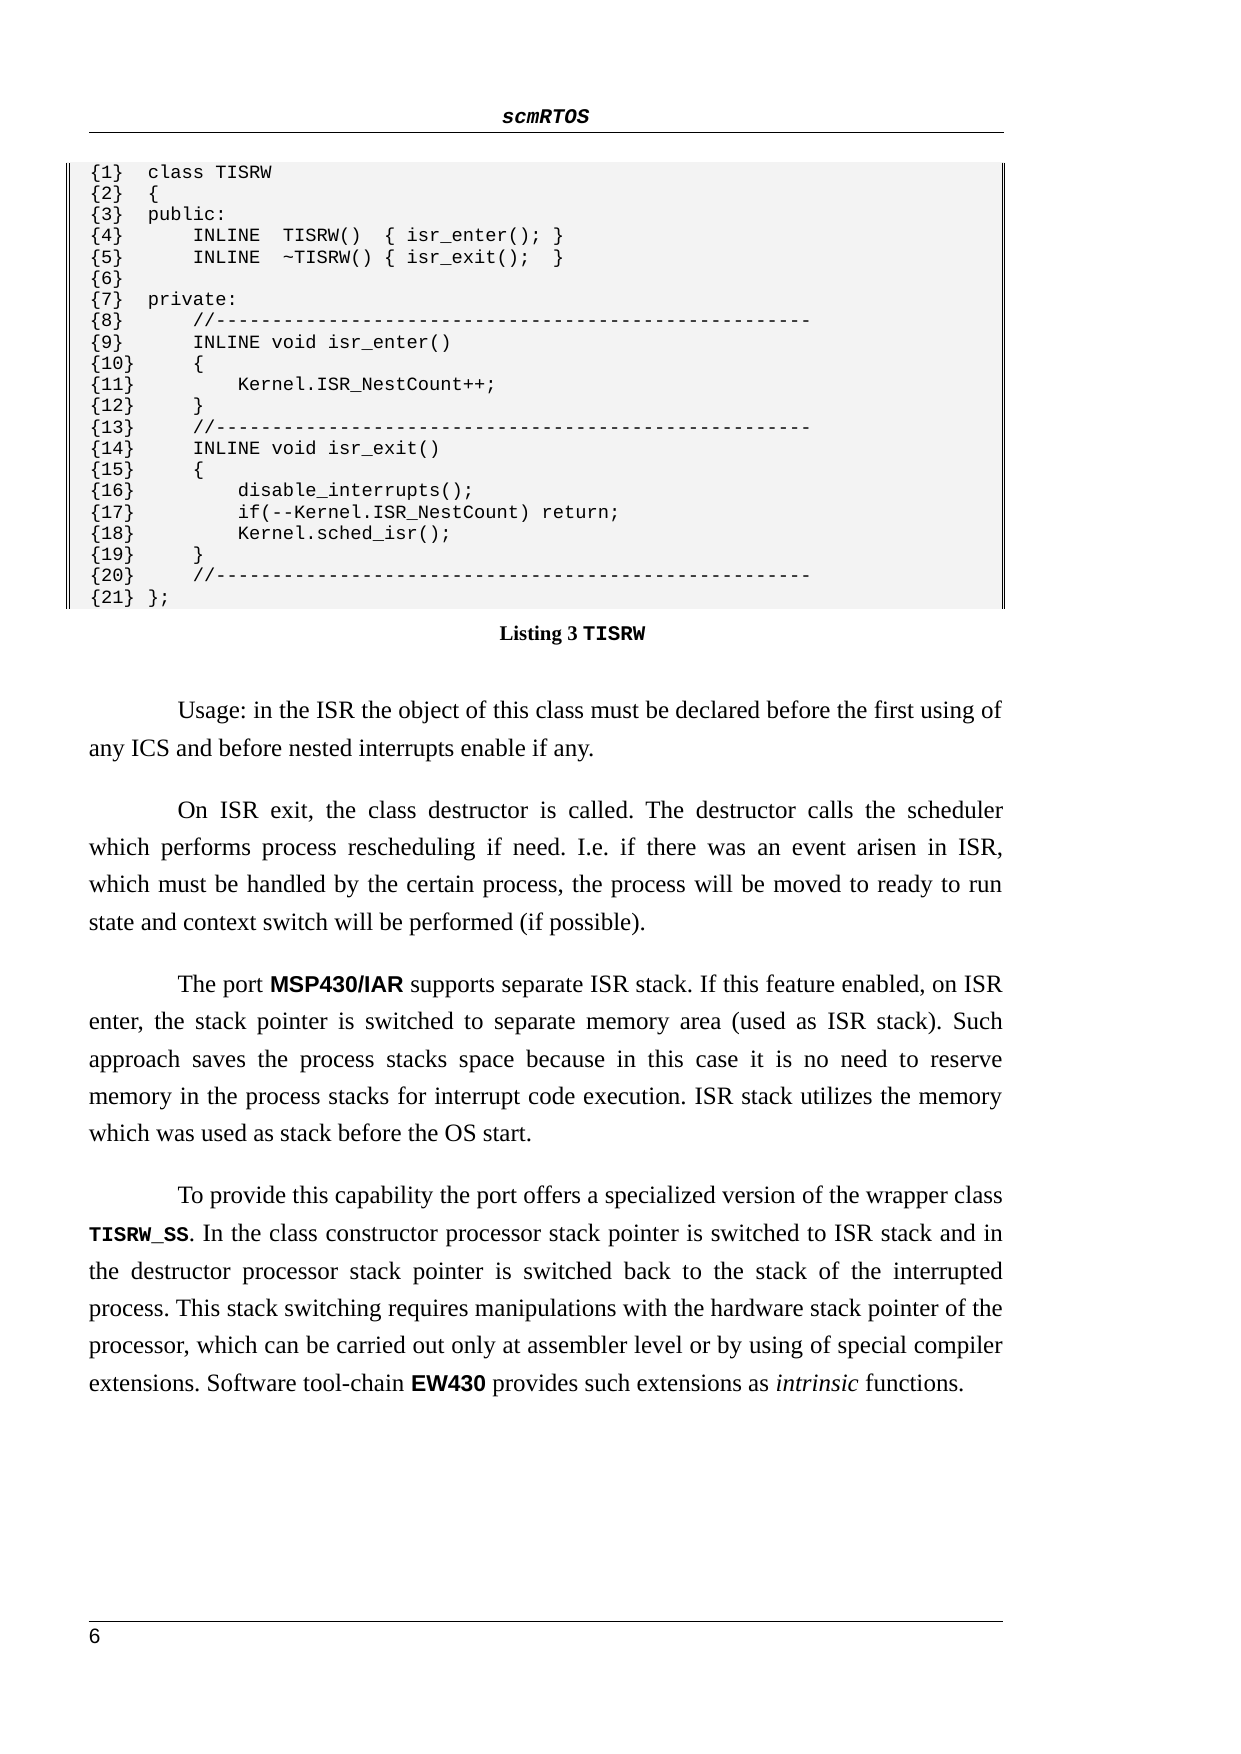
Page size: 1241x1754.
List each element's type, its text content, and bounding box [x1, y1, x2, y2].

text To provide this capability the port offers a specialized version of the wrapper class TISRW_SS. In the class constructor processor stack pointer is switched to ISR stack and in the destructor processor stack pointer is switched back to the stack of the interrupted process. This stack switching requires manipulations with the hardware stack pointer of the processor, which can be carried out only at assembler level or by using of special compiler extensions. Software tool-chain EW430 provides such extensions as intrinsic functions. [88, 1181, 1004, 1397]
list disable_interrupts(); [70, 481, 1002, 502]
list public: [70, 205, 1002, 226]
list { [70, 354, 1002, 375]
list { [70, 460, 1002, 481]
list } [70, 545, 1002, 566]
list } [70, 396, 1002, 417]
list { [70, 184, 1002, 205]
list //----------------------------------------------------- [70, 311, 1002, 332]
list if(--Kernel.ISR_NestCount) return; [70, 502, 1002, 524]
text On ISR exit, the class destructor is called. The destructor calls the scheduler which performs process rescheduling if need. I.e. if there was an event arisen in ISR, which must be handled by the certain process, the process will be moved to ready to run state and context switch will be performed (if possible). [88, 795, 1004, 936]
list INLINE ~TISRW() { isr_exit(); } [70, 247, 1002, 269]
list private: [70, 290, 1002, 311]
list //----------------------------------------------------- [70, 417, 1002, 439]
list INLINE TISRW() { isr_enter(); } [70, 226, 1002, 247]
list //----------------------------------------------------- [70, 566, 1002, 587]
list INLINE void isr_enter() [70, 332, 1002, 354]
list Kernel.ISR_NestCount++; [70, 375, 1002, 396]
text Usage: in the ISR the object of this class must be declared before the first using of any ICS and before nested interrupts enable if any. [88, 695, 1004, 761]
list class TISRW [66, 162, 1002, 184]
list Kernel.sched_isr(); [70, 524, 1002, 545]
text The port MSP430/IAR supports separate ISR stack. If this feature enabled, on ISR enter, the stack pointer is switched to separate memory area (used as ISR stack). Such approach saves the process stacks space because in this case it is no need to reserve memory in the process stacks for interrupt code execution. ISR stack utilizes the memory which was used as stack before the OS start. [88, 969, 1004, 1147]
list INLINE void isr_exit() [70, 439, 1002, 460]
text Listing 3 TISRW [141, 621, 1002, 647]
list }; [70, 587, 1002, 609]
